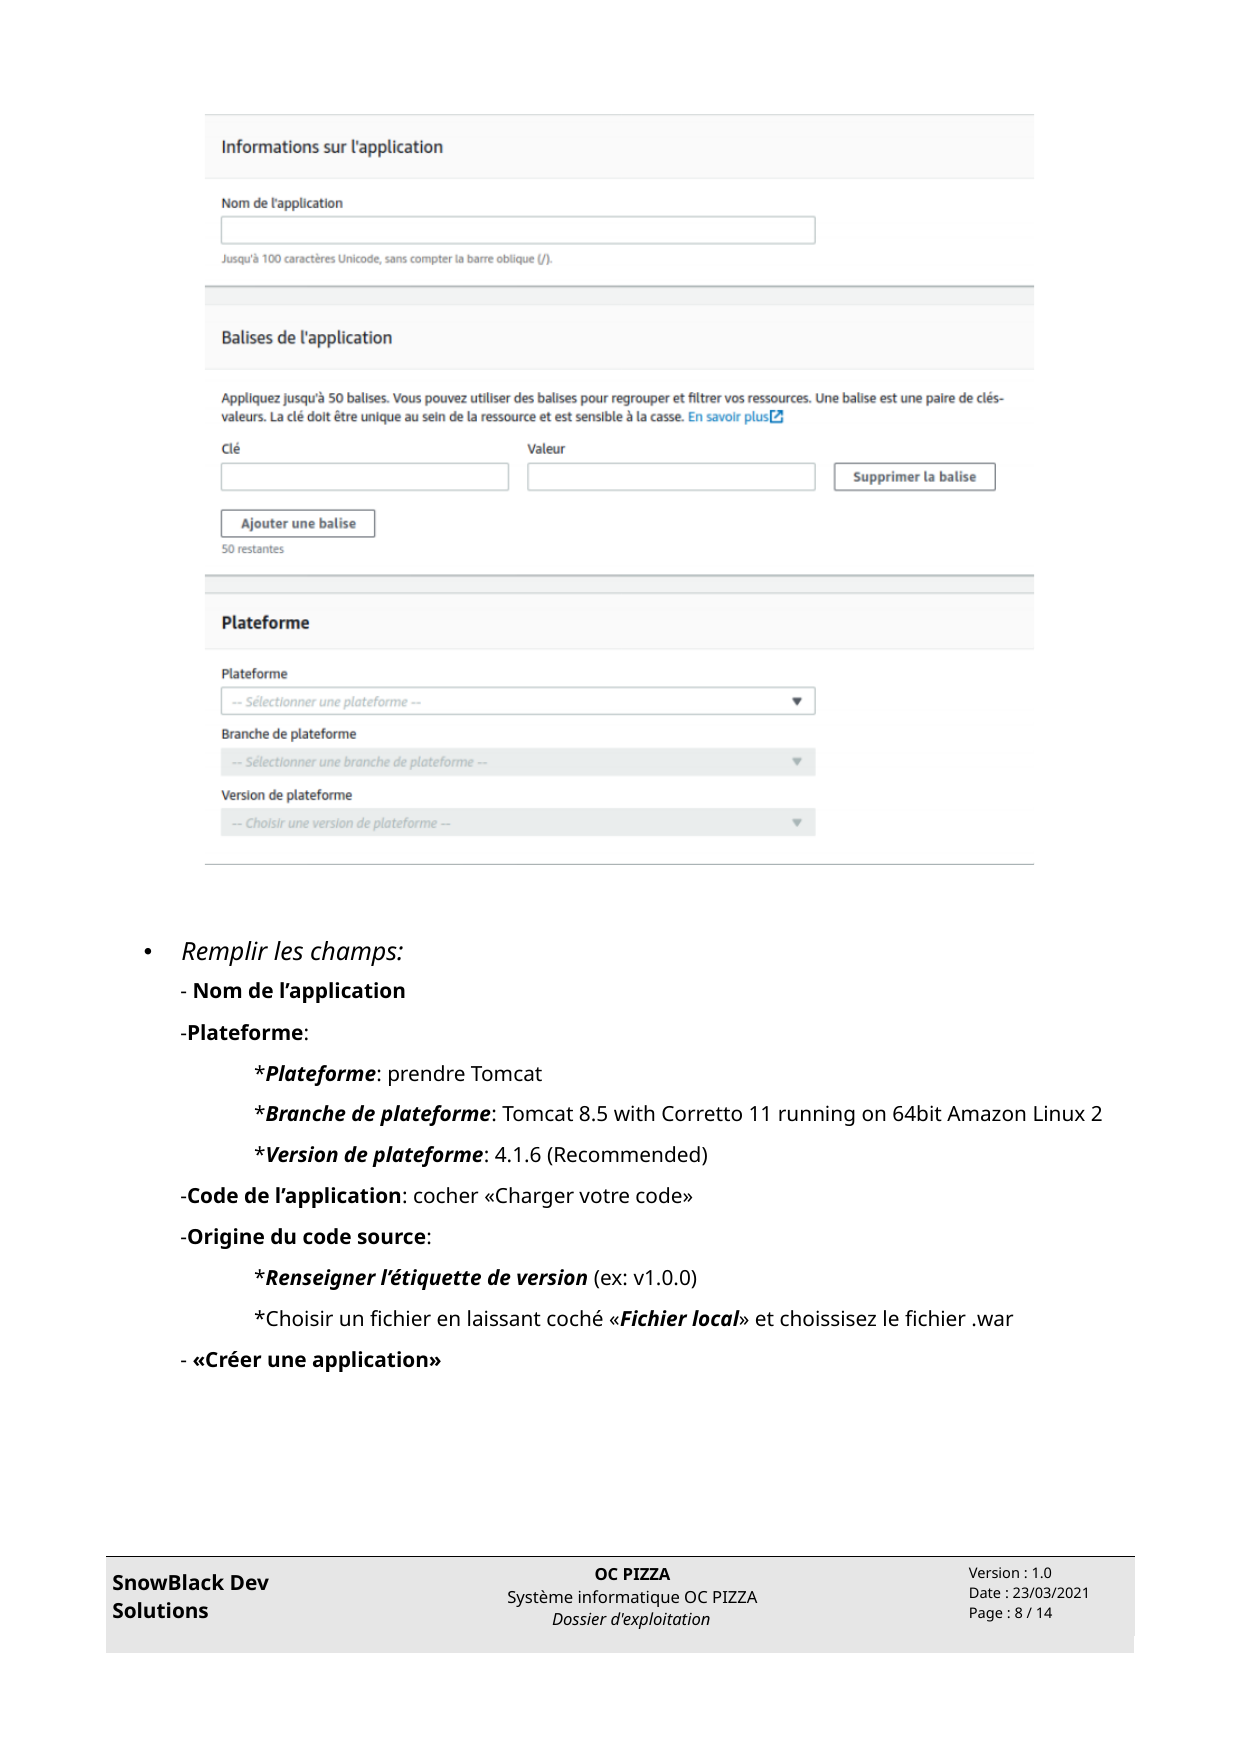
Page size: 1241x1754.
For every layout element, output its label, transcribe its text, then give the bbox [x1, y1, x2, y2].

text *Choisir un fichier en laissant coché «Fichier local» et choissisez le fichier .war [106, 1304, 1134, 1333]
text -Origine du code source: [106, 1222, 1134, 1251]
text *Branche de plateforme: Tomcat 8.5 with Corretto 11 running on 64bit Amazon Linux 2 [106, 1099, 1134, 1128]
text -Plateforme: [106, 1018, 1134, 1046]
text - «Créer une application» [106, 1345, 1134, 1374]
text *Renseigner l’étiquette de version (ex: v1.0.0) [106, 1263, 1134, 1292]
text -Code de l’application: cocher «Charger votre code» [106, 1181, 1134, 1210]
text *Plateforme: prendre Tomcat [106, 1059, 1134, 1087]
text *Version de plateforme: 4.1.6 (Recommended) [106, 1141, 1134, 1169]
text - Nom de l’application [106, 974, 1134, 1005]
subtitle Remplir les champs: [144, 934, 1134, 968]
picture [204, 114, 1035, 865]
